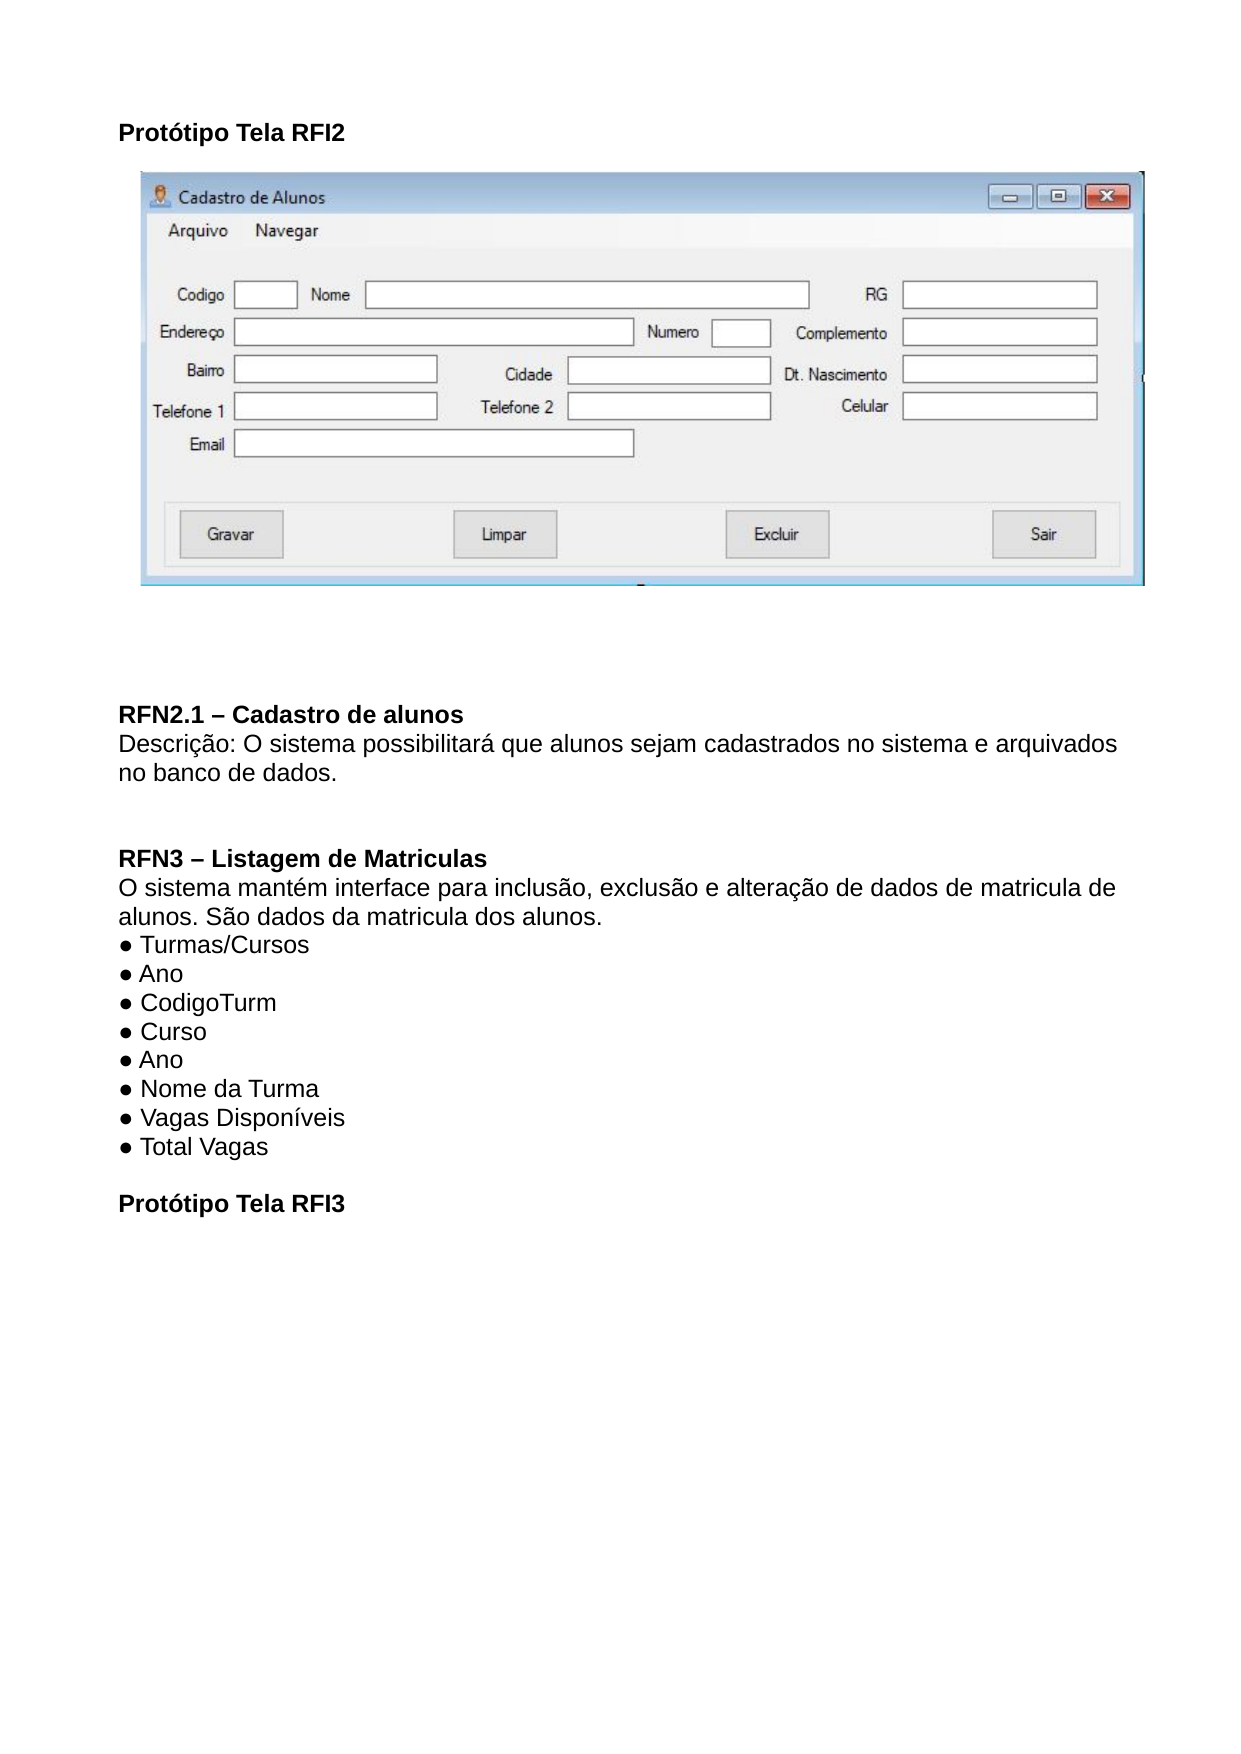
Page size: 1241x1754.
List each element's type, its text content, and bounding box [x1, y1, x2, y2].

text ● CodigoTurm [118, 988, 1122, 1017]
text Protótipo Tela RFI2 [118, 118, 1122, 147]
text Protótipo Tela RFI3 [118, 1189, 1122, 1218]
text ● Curso [118, 1017, 1122, 1046]
text ● Total Vagas [118, 1132, 1122, 1161]
text O sistema mantém interface para inclusão, exclusão e alteração de dados de matricula de alunos. São dados da matricula dos alunos. [118, 873, 1122, 931]
text RFN3 – Listagem de Matriculas [118, 844, 1122, 873]
text RFN2.1 – Cadastro de alunos [118, 701, 1122, 729]
text ● Ano [118, 959, 1122, 988]
text ● Nome da Turma [118, 1074, 1122, 1103]
text ● Ano [118, 1046, 1122, 1074]
text ● Vagas Disponíveis [118, 1103, 1122, 1132]
text ● Turmas/Cursos [118, 931, 1122, 959]
text Descrição: O sistema possibilitará que alunos sejam cadastrados no sistema e arquivados no banco de dados. [118, 729, 1122, 787]
picture [140, 171, 1145, 586]
